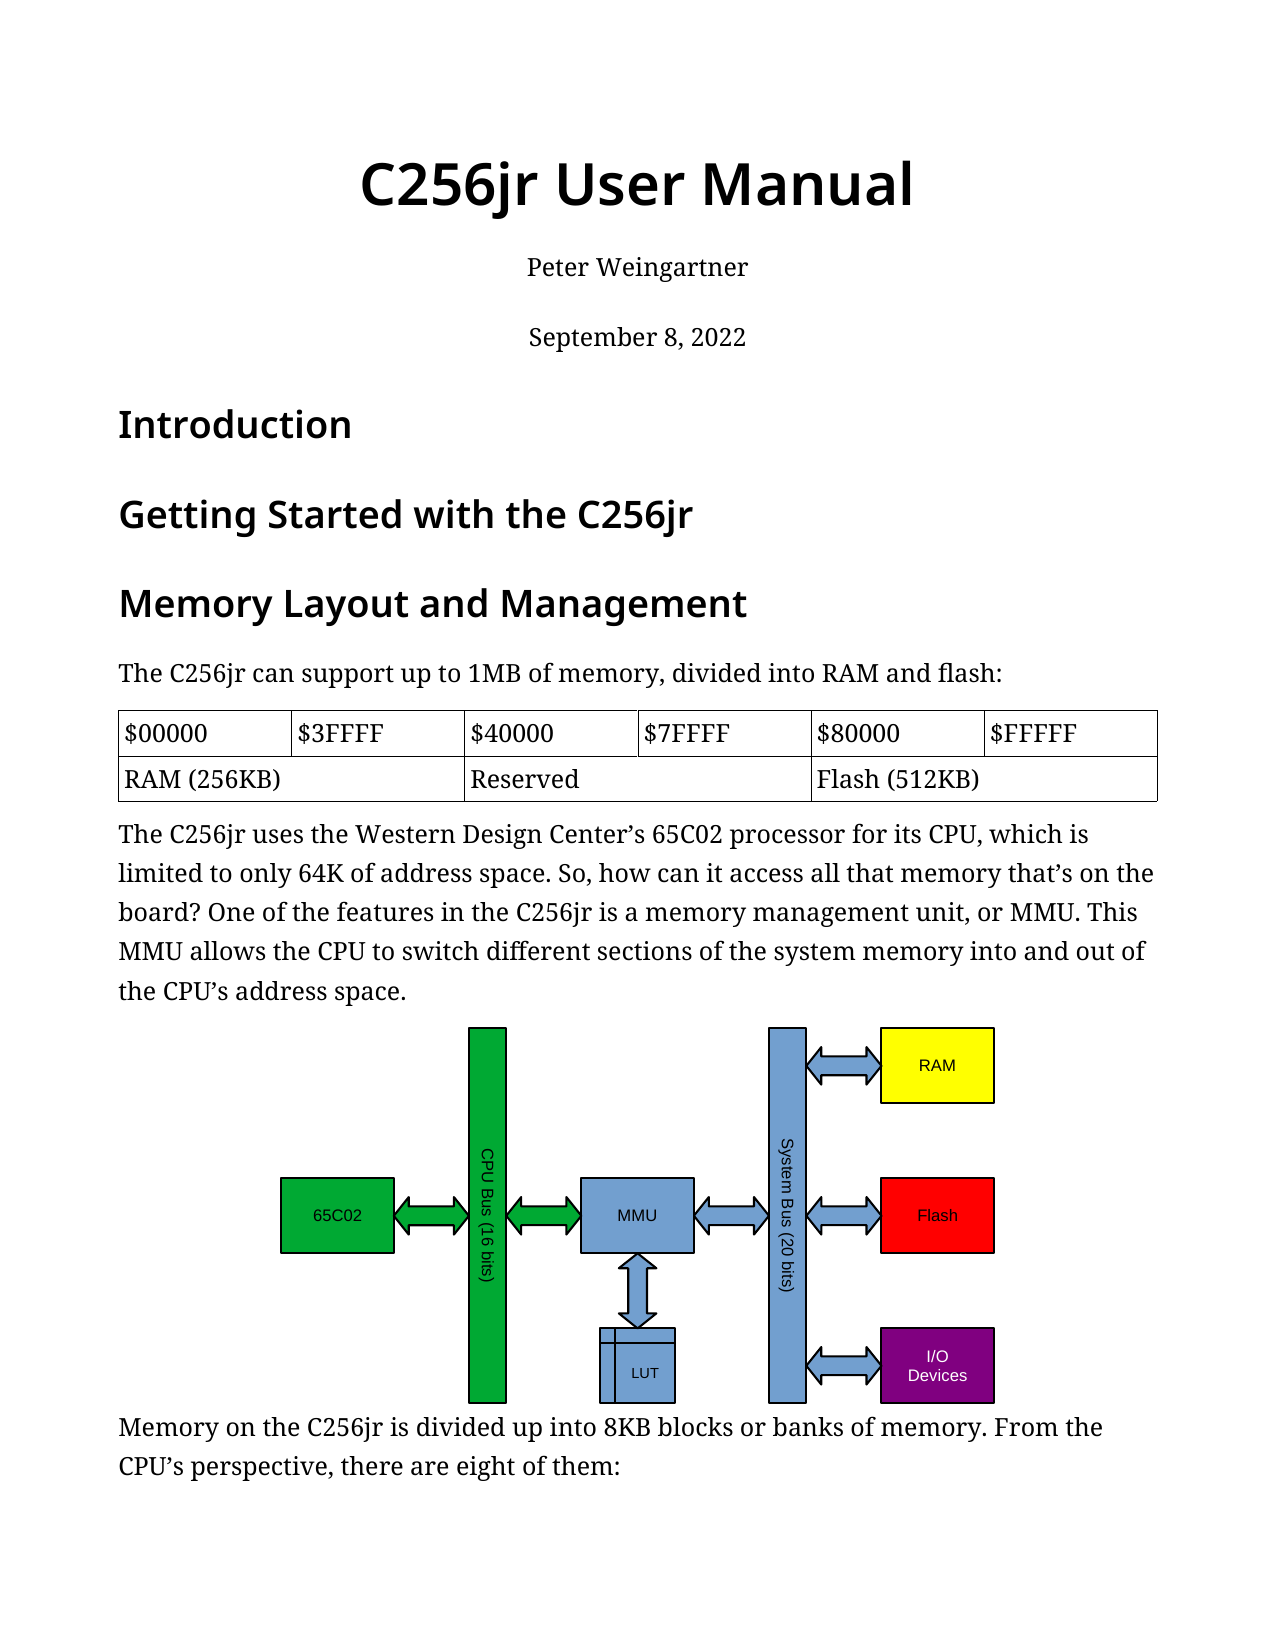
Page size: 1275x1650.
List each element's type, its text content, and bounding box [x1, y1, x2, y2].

table_header $40000 [465, 711, 637, 756]
subtitle Getting Started with the C256jr [118, 488, 1157, 539]
table_header $3FFFF [292, 711, 464, 756]
table_header $FFFFF [985, 711, 1157, 756]
table_header $80000 [812, 711, 984, 756]
table_cell Flash (512KB) [812, 757, 1157, 801]
table_cell Reserved [465, 757, 811, 801]
title C256jr User Manual [118, 143, 1157, 223]
table_cell RAM (256KB) [119, 757, 464, 801]
text Peter Weingartner [118, 250, 1157, 284]
text September 8, 2022 [118, 319, 1157, 353]
subtitle Memory Layout and Management [118, 577, 1157, 628]
table_header $7FFFF [639, 711, 811, 756]
table_header $00000 [119, 711, 291, 756]
text Memory on the C256jr is divided up into 8KB blocks or banks of memory. From the CPU’s perspective, there are eight of them: [118, 1042, 1157, 1483]
text The C256jr uses the Western Design Center’s 65C02 processor for its CPU, which is limited to only 64K of address space. So, how can it access all that memory that’s on the board? One of the features in the C256jr is a memory management unit, or MMU. This MMU allows the CPU to switch different sections of the system memory into and out of the CPU’s address space. [118, 816, 1157, 1007]
text The C256jr can support up to 1MB of memory, divided into RAM and flash: [118, 656, 1157, 690]
subtitle Introduction [118, 398, 1157, 450]
